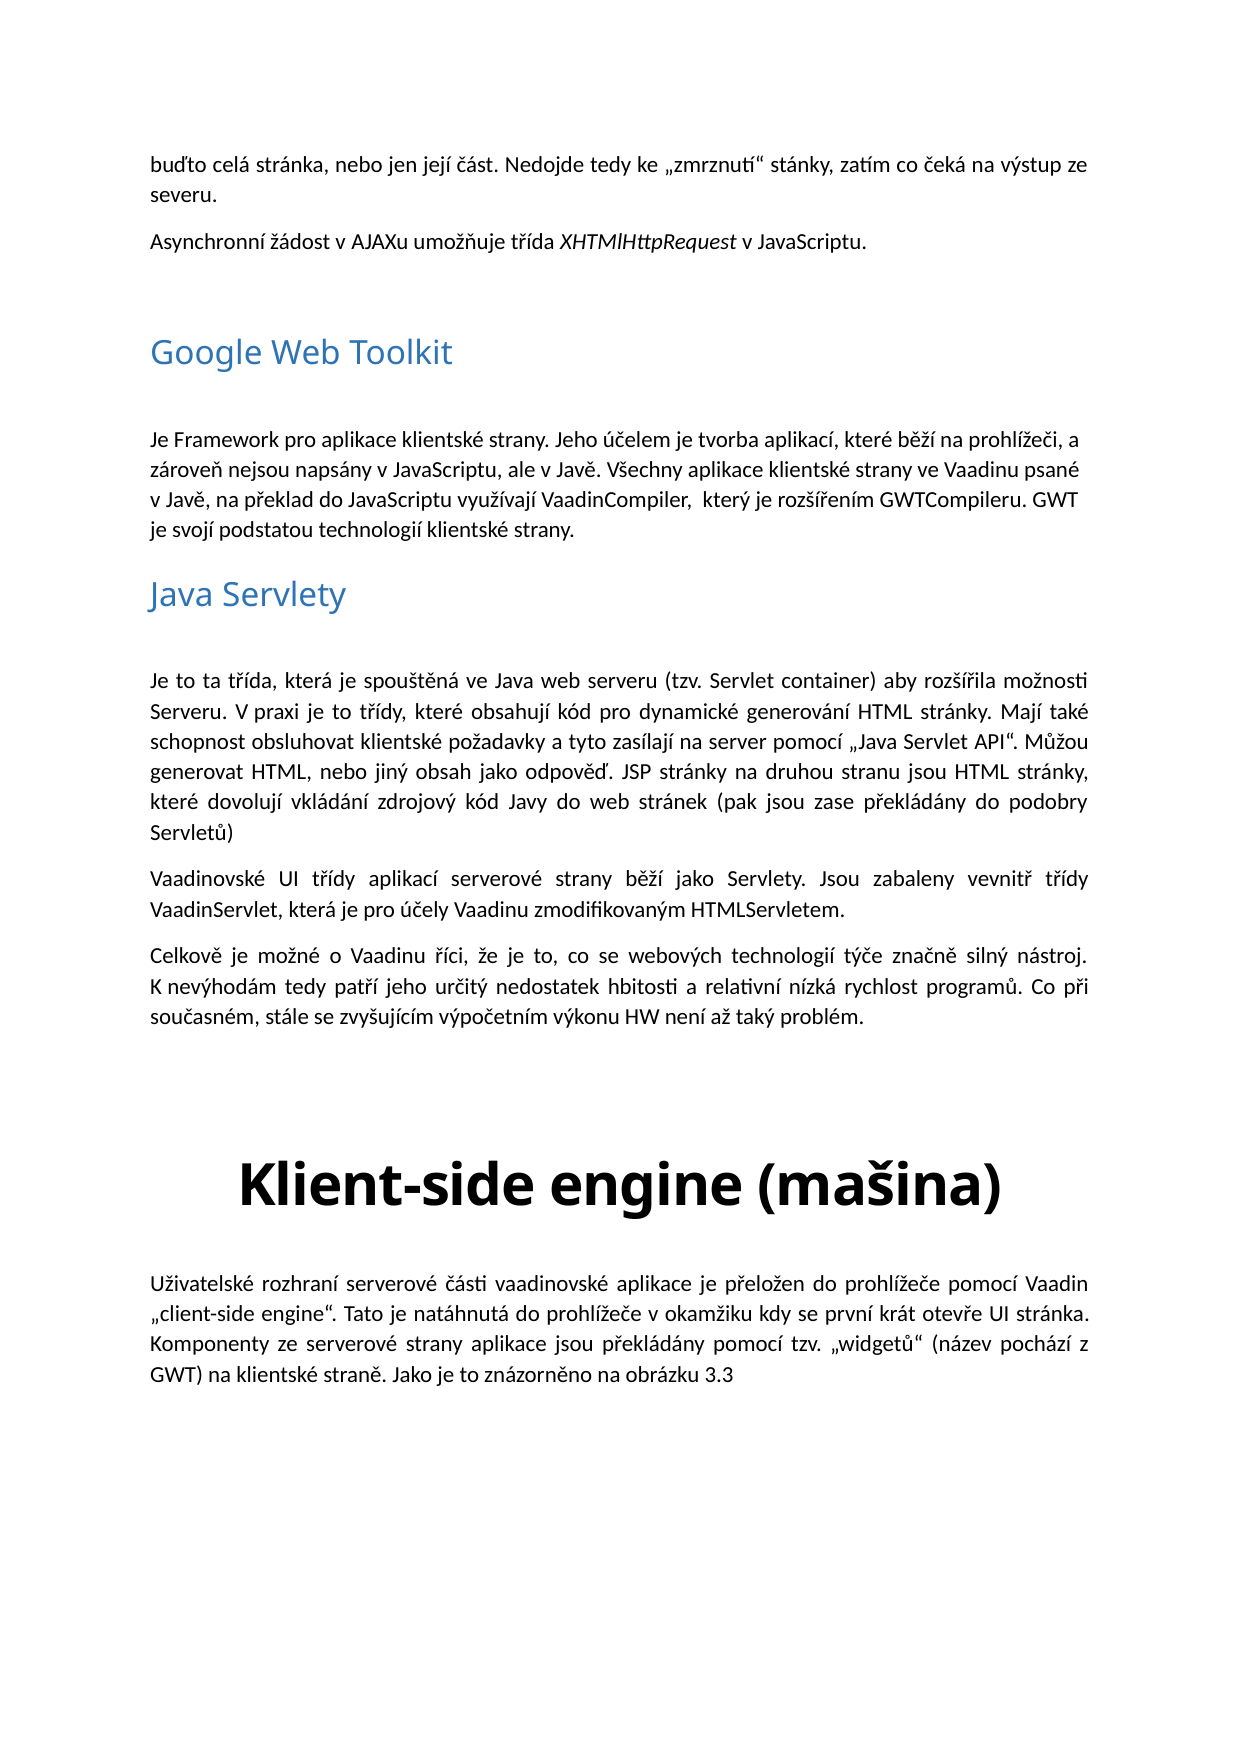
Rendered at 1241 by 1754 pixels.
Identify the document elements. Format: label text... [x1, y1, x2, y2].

text Je to ta třída, která je spouštěná ve Java web serveru (tzv. Servlet container) aby rozšířila možnosti Serveru. V praxi je to třídy, které obsahují kód pro dynamické generování HTML stránky. Mají také schopnost obsluhovat klientské požadavky a tyto zasílají na server pomocí „Java Servlet API“. Můžou generovat HTML, nebo jiný obsah jako odpověď. JSP stránky na druhou stranu jsou HTML stránky, které dovolují vkládání zdrojový kód Javy do web stránek (pak jsou zase překládány do podobry Servletů) [150, 667, 1090, 846]
text Celkově je možné o Vaadinu říci, že je to, co se webových technologií týče značně silný nástroj. K nevýhodám tedy patří jeho určitý nedostatek hbitosti a relativní nízká rychlost programů. Co při současném, stále se zvyšujícím výpočetním výkonu HW není až taký problém. [150, 942, 1090, 1030]
text Vaadinovské UI třídy aplikací serverové strany běží jako Servlety. Jsou zabaleny vevnitř třídy VaadinServlet, která je pro účely Vaadinu zmodifikovaným HTMLServletem. [150, 864, 1090, 923]
subtitle Java Servlety [150, 571, 1090, 616]
text Asynchronní žádost v AJAXu umožňuje třída XHTMlHttpRequest v JavaScriptu. [150, 227, 1090, 255]
text Uživatelské rozhraní serverové části vaadinovské aplikace je přeložen do prohlížeče pomocí Vaadin „client-side engine“. Tato je natáhnutá do prohlížeče v okamžiku kdy se první krát otevře UI stránka. Komponenty ze serverové strany aplikace jsou překládány pomocí tzv. „widgetů“ (název pochází z GWT) na klientské straně. Jako je to znázorněno na obrázku 3.3 [150, 1269, 1090, 1388]
title Klient-side engine (mašina) [150, 1143, 1090, 1222]
subtitle Google Web Toolkit [150, 329, 1090, 374]
text buďto celá stránka, nebo jen její část. Nedojde tedy ke „zmrznutí“ stánky, zatím co čeká na výstup ze severu. [150, 150, 1090, 208]
text Je Framework pro aplikace klientské strany. Jeho účelem je tvorba aplikací, které běží na prohlížeči, a zároveň nejsou napsány v JavaScriptu, ale v Javě. Všechny aplikace klientské strany ve Vaadinu psané v Javě, na překlad do JavaScriptu využívají VaadinCompiler, který je rozšířením GWTCompileru. GWT je svojí podstatou technologií klientské strany. [150, 425, 1090, 544]
